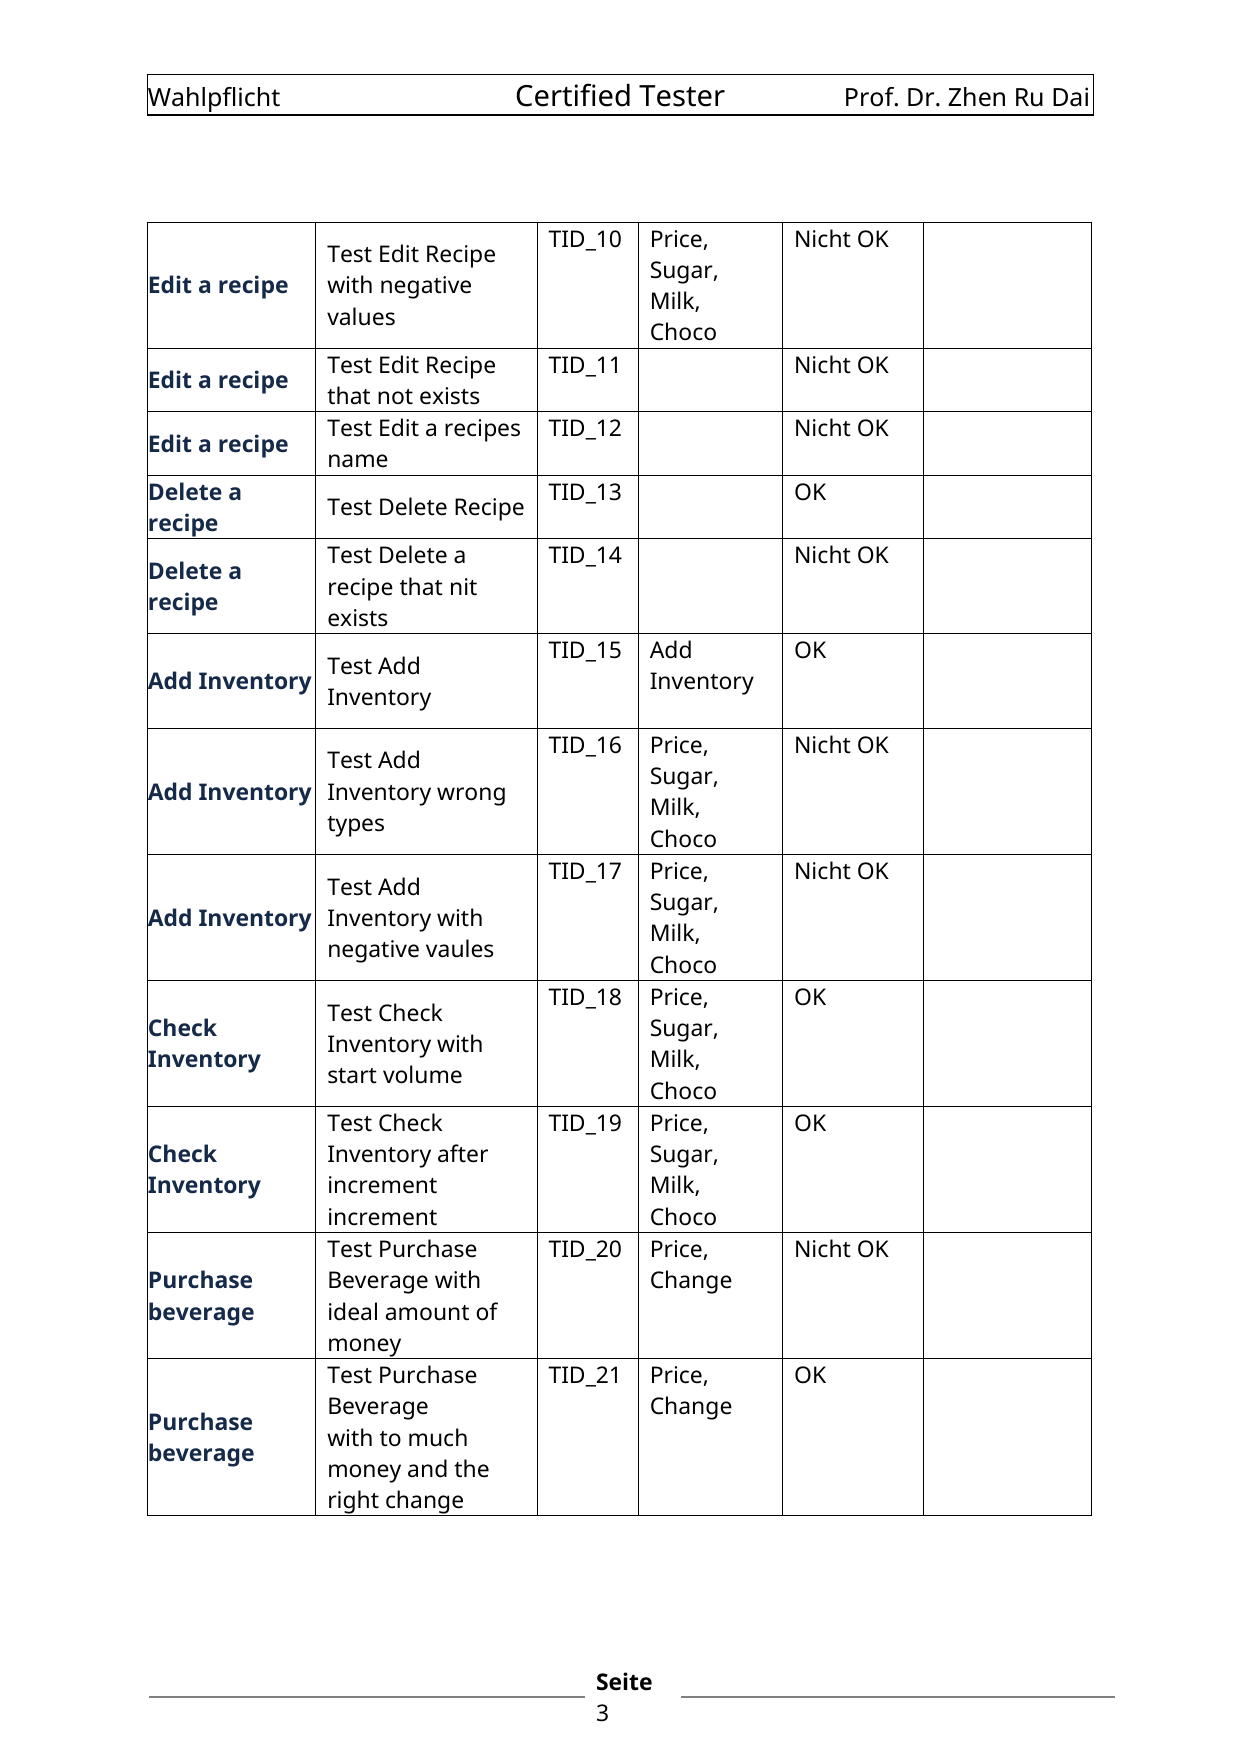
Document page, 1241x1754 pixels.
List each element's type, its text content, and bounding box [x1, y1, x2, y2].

table_cell [639, 349, 782, 411]
table_cell [924, 855, 1091, 980]
table_cell Add Inventory [639, 634, 782, 728]
table_cell TID_18 [538, 981, 638, 1106]
table_cell [924, 729, 1091, 854]
table_cell Purchase beverage [148, 1233, 315, 1358]
table_cell Check Inventory [148, 981, 315, 1106]
table_cell OK [783, 1359, 923, 1515]
table_cell [924, 223, 1091, 348]
table_cell [924, 412, 1091, 475]
table_cell [924, 476, 1091, 538]
table_cell Price, Sugar, Milk, Choco [639, 981, 782, 1106]
table_cell Test Edit Recipe that not exists [316, 349, 537, 411]
table_cell Nicht OK [783, 539, 923, 633]
table_cell Nicht OK [783, 855, 923, 980]
table_cell TID_19 [538, 1107, 638, 1232]
table_cell TID_16 [538, 729, 638, 854]
table_cell [639, 412, 782, 475]
table_cell Test Check Inventory after increment increment [316, 1107, 537, 1232]
table_cell [924, 981, 1091, 1106]
table_cell Add Inventory [148, 634, 315, 728]
table_cell OK [783, 476, 923, 538]
table_cell Test Check Inventory with start volume [316, 981, 537, 1106]
table_cell Nicht OK [783, 349, 923, 411]
table_cell TID_14 [538, 539, 638, 633]
table_cell Nicht OK [783, 729, 923, 854]
table_cell TID_11 [538, 349, 638, 411]
table_cell Test Add Inventory wrong types [316, 729, 537, 854]
table_cell TID_20 [538, 1233, 638, 1358]
table_cell TID_17 [538, 855, 638, 980]
table_cell Test Purchase Beverage with to much money and the right change [316, 1359, 537, 1515]
table_cell [924, 634, 1091, 728]
table_cell [924, 1233, 1091, 1358]
table_cell Price, Sugar, Milk, Choco [639, 729, 782, 854]
table_cell OK [783, 981, 923, 1106]
table_cell Test Edit a recipes name [316, 412, 537, 475]
table_cell Edit a recipe [148, 223, 315, 348]
table_cell OK [783, 1107, 923, 1232]
table_cell Test Delete a recipe that nit exists [316, 539, 537, 633]
table_cell Edit a recipe [148, 349, 315, 411]
table_cell [924, 1107, 1091, 1232]
table_cell OK [783, 634, 923, 728]
table_cell Nicht OK [783, 223, 923, 348]
table_cell TID_15 [538, 634, 638, 728]
table_cell TID_10 [538, 223, 638, 348]
table_cell Price, Sugar, Milk, Choco [639, 855, 782, 980]
table_cell Check Inventory [148, 1107, 315, 1232]
table_cell Nicht OK [783, 412, 923, 475]
table_cell Purchase beverage [148, 1359, 315, 1515]
table_cell Test Add Inventory [316, 634, 537, 728]
table_cell Price, Sugar, Milk, Choco [639, 1107, 782, 1232]
table_cell Test Edit Recipe with negative values [316, 223, 537, 348]
table_cell Edit a recipe [148, 412, 315, 475]
table_cell Price, Change [639, 1233, 782, 1358]
table_cell Test Delete Recipe [316, 476, 537, 538]
table_cell Test Purchase Beverage with ideal amount of money [316, 1233, 537, 1358]
table_cell [924, 1359, 1091, 1515]
table_cell TID_12 [538, 412, 638, 475]
table_cell Price, Change [639, 1359, 782, 1515]
table_cell Delete a recipe [148, 476, 315, 538]
table_cell Test Add Inventory with negative vaules [316, 855, 537, 980]
table_cell Delete a recipe [148, 539, 315, 633]
table_cell [639, 476, 782, 538]
table_cell Price, Sugar, Milk, Choco [639, 223, 782, 348]
table_cell TID_13 [538, 476, 638, 538]
table_cell [924, 349, 1091, 411]
table_cell [924, 539, 1091, 633]
table_cell Nicht OK [783, 1233, 923, 1358]
table_cell Add Inventory [148, 855, 315, 980]
table_cell TID_21 [538, 1359, 638, 1515]
table_cell [639, 539, 782, 633]
table_cell Add Inventory [148, 729, 315, 854]
